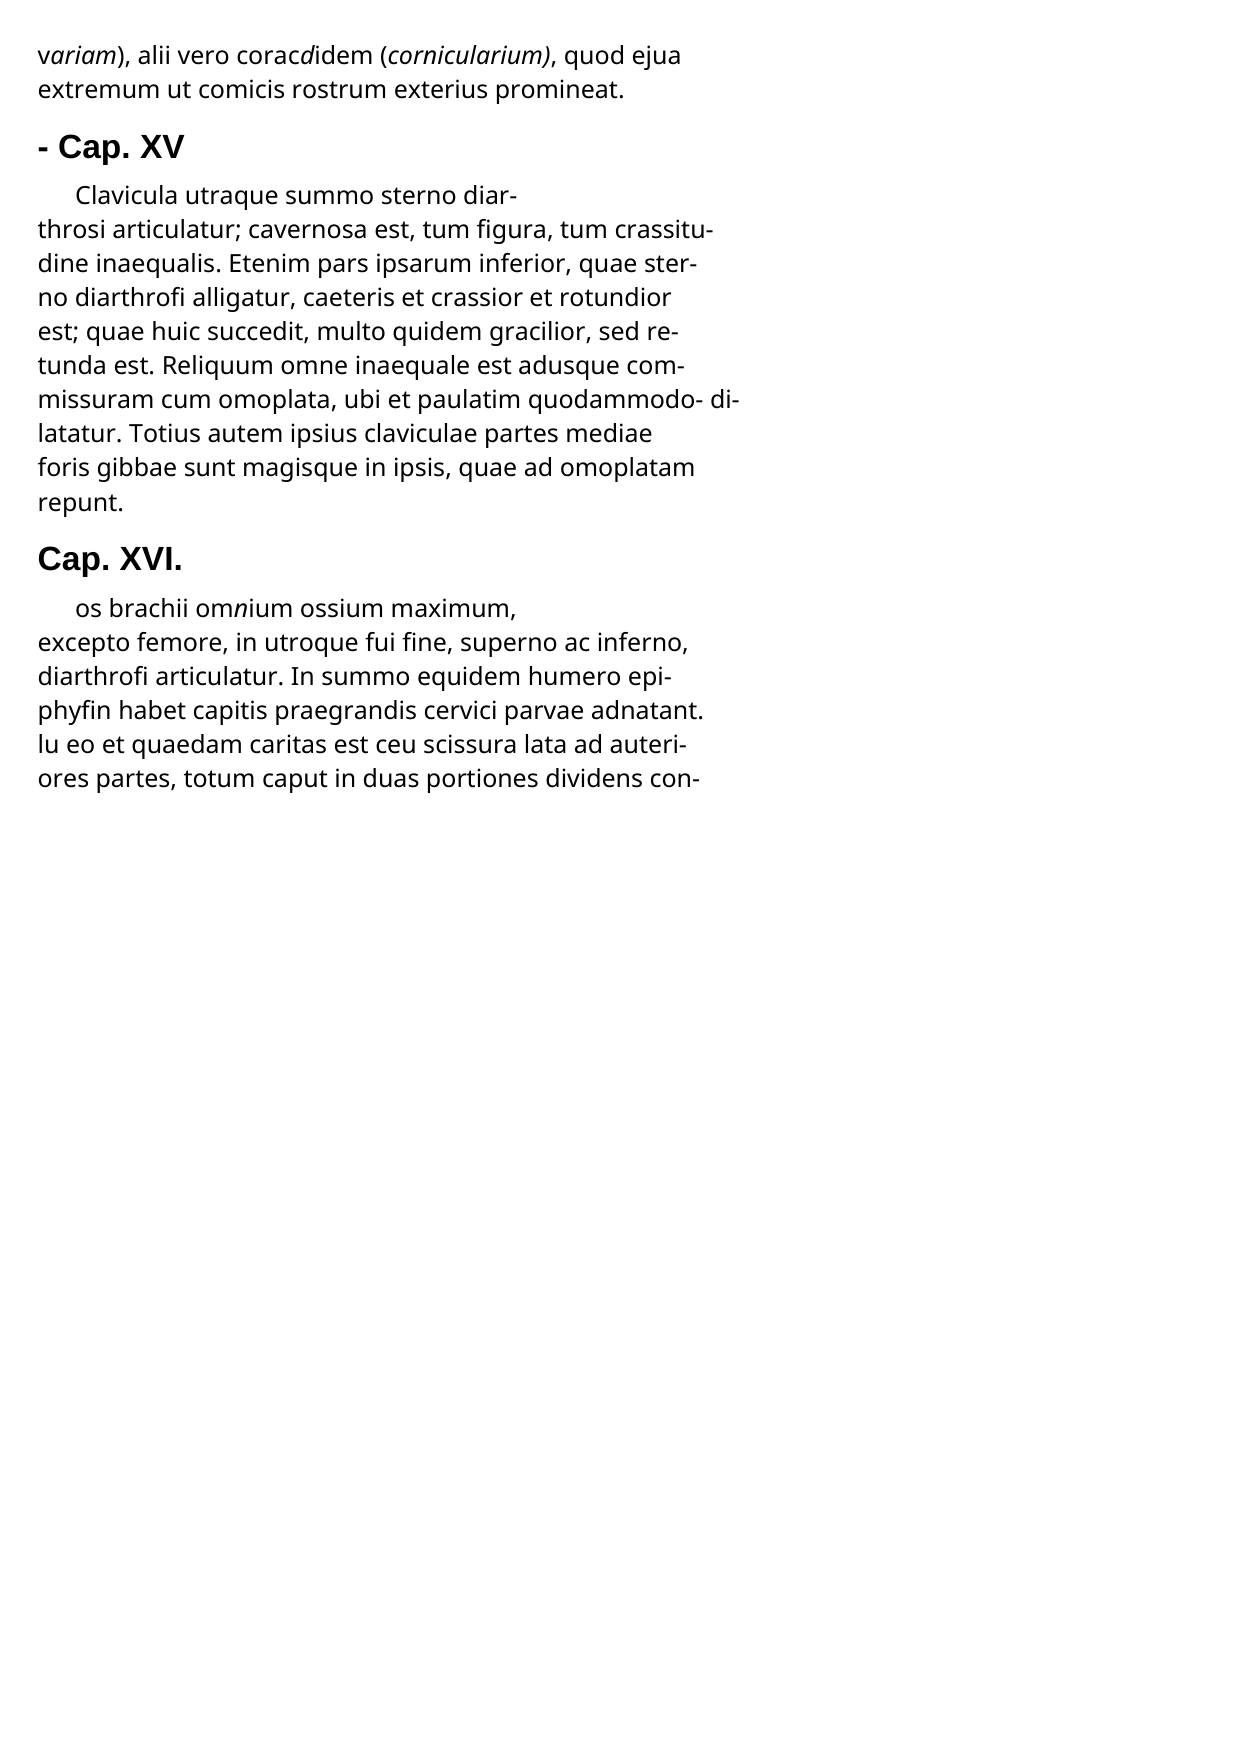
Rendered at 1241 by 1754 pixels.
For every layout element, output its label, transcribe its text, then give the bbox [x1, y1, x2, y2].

text variam), alii vero coracdidem (cornicularium), quod ejua extremum ut comicis rostrum exterius promineat. [37, 37, 1203, 106]
text os brachii omnium ossium maximum, excepto femore, in utroque fui fine, superno ac inferno, diarthrofi articulatur. In summo equidem humero epi- phyfin habet capitis praegrandis cervici parvae adnatant. lu eo et quaedam caritas est ceu scissura lata ad auteri- ores partes, totum caput in duas portiones dividens con- [37, 590, 1203, 794]
text Clavicula utraque summo sterno diar- throsi articulatur; cavernosa est, tum figura, tum crassitu- dine inaequalis. Etenim pars ipsarum inferior, quae ster- no diarthrofi alligatur, caeteris et crassior et rotundior est; quae huic succedit, multo quidem gracilior, sed re- tunda est. Reliquum omne inaequale est adusque com- missuram cum omoplata, ubi et paulatim quodammodo- di- latatur. Totius autem ipsius claviculae partes mediae foris gibbae sunt magisque in ipsis, quae ad omoplatam repunt. [37, 178, 1203, 518]
subtitle Cap. XVI. [37, 539, 1203, 578]
subtitle - Cap. XV [37, 126, 1203, 165]
